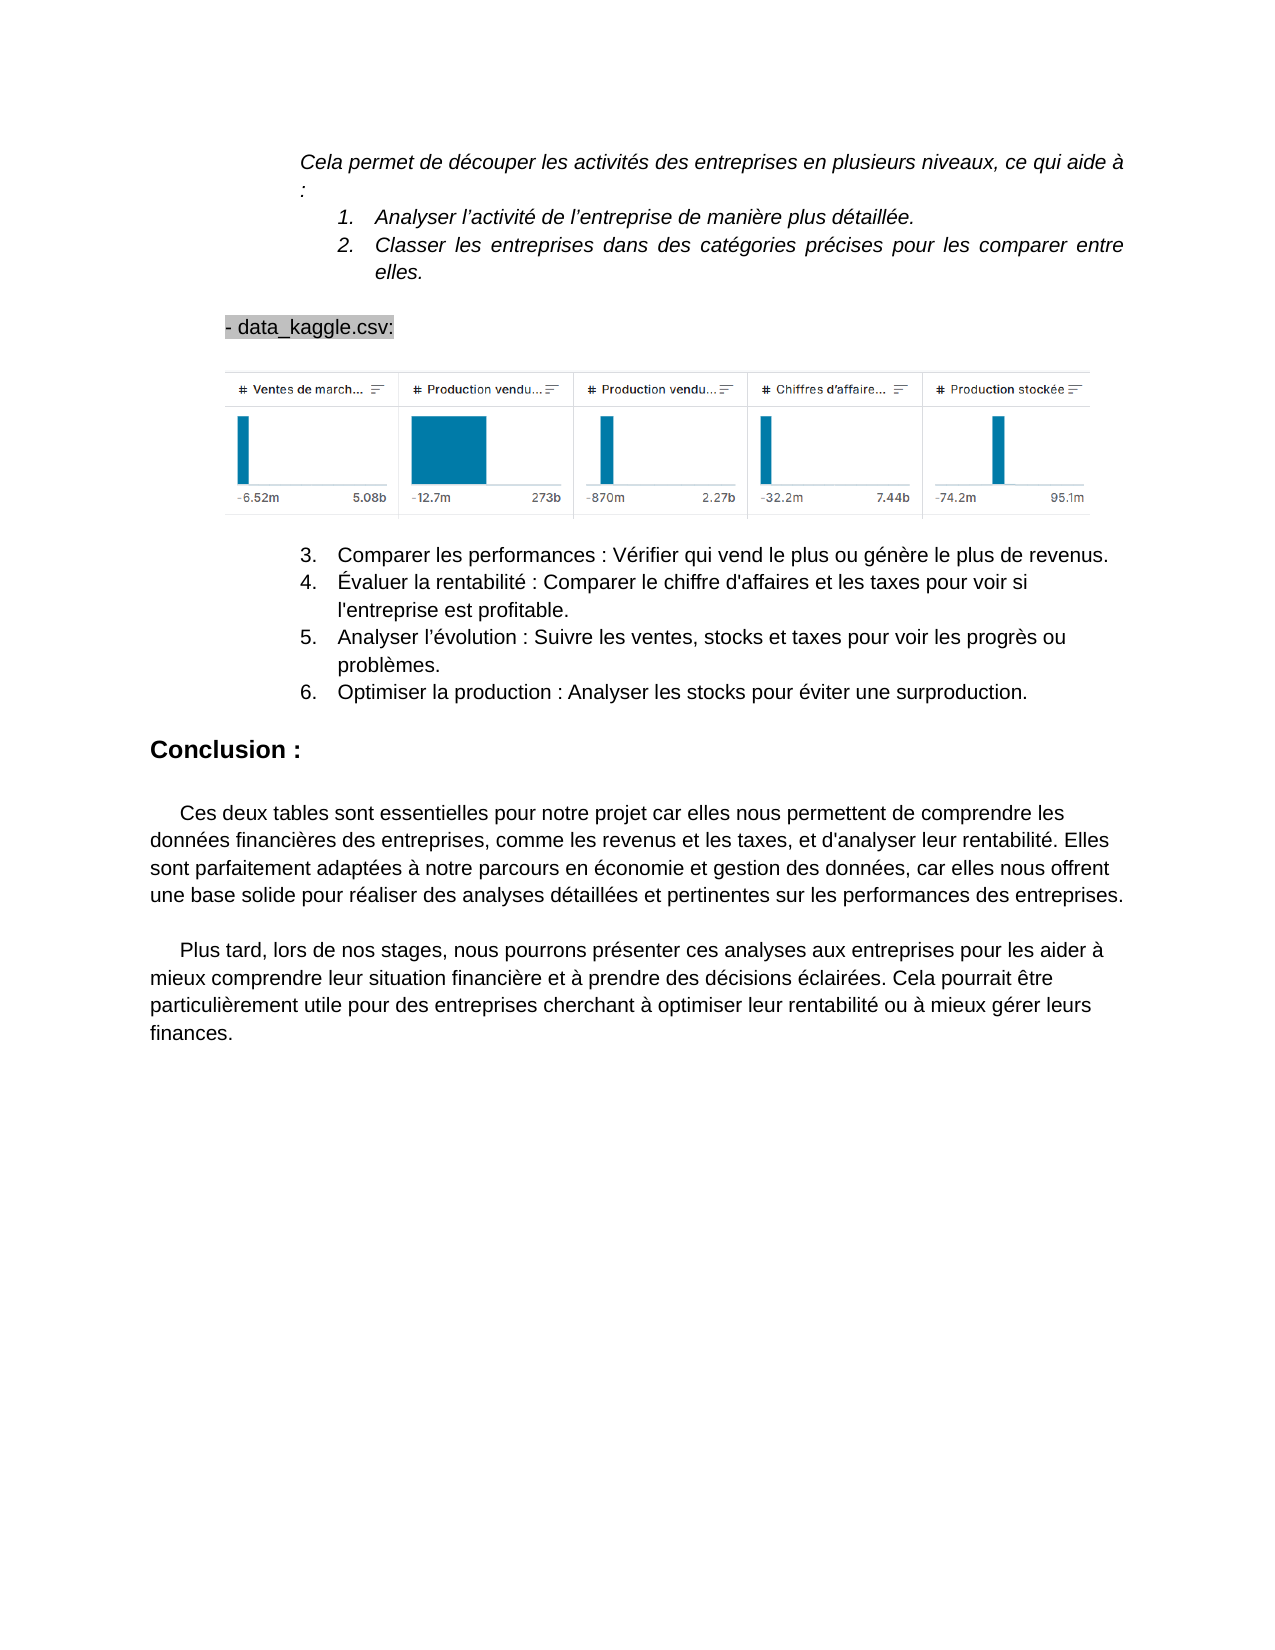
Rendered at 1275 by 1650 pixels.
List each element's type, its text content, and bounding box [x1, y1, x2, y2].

list Analyser l’évolution : Suivre les ventes, stocks et taxes pour voir les progrès ou problèmes. [300, 625, 1125, 677]
text Cela permet de découper les activités des entreprises en plusieurs niveaux, ce qui aide à : [300, 150, 1125, 201]
list Optimiser la production : Analyser les stocks pour éviter une surproduction. [300, 680, 1125, 704]
list Classer les entreprises dans des catégories précises pour les comparer entre elles. [337, 232, 1125, 284]
text - data_kaggle.csv: [225, 315, 1125, 339]
text Plus tard, lors de nos stages, nous pourrons présenter ces analyses aux entreprises pour les aider à mieux comprendre leur situation financière et à prendre des décisions éclairées. Cela pourrait être particulièrement utile pour des entreprises cherchant à optimiser leur rentabilité ou à mieux gérer leurs finances. [150, 938, 1125, 1045]
list Évaluer la rentabilité : Comparer le chiffre d'affaires et les taxes pour voir si l'entreprise est profitable. [300, 570, 1125, 622]
text Ces deux tables sont essentielles pour notre projet car elles nous permettent de comprendre les données financières des entreprises, comme les revenus et les taxes, et d'analyser leur rentabilité. Elles sont parfaitement adaptées à notre parcours en économie et gestion des données, car elles nous offrent une base solide pour réaliser des analyses détaillées et pertinentes sur les performances des entreprises. [150, 798, 1125, 907]
text Conclusion : [150, 735, 1125, 764]
list Comparer les performances : Vérifier qui vend le plus ou génère le plus de revenus. [300, 543, 1125, 567]
list Analyser l’activité de l’entreprise de manière plus détaillée. [337, 205, 1125, 229]
